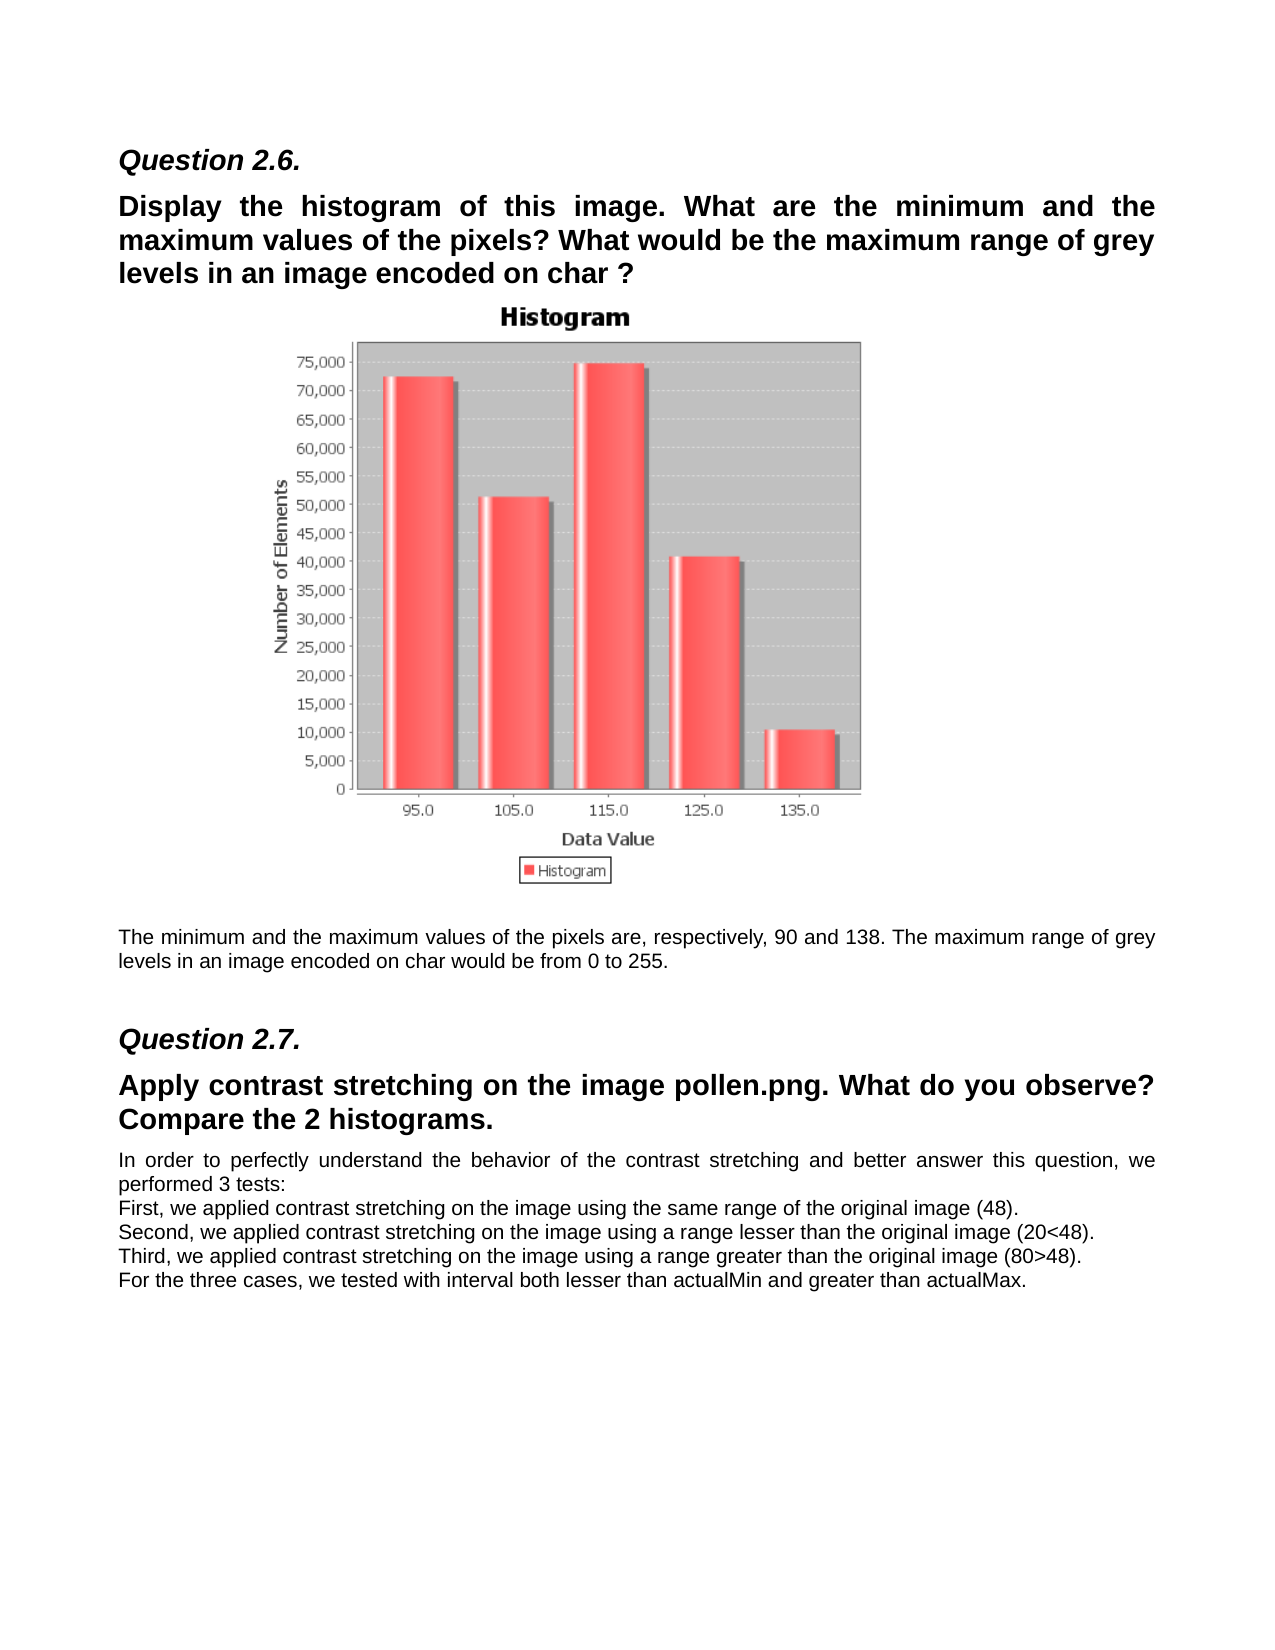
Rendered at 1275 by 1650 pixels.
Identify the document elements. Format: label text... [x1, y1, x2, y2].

text Second, we applied contrast stretching on the image using a range lesser than the original image (20<48). [118, 1219, 1157, 1243]
text Display the histogram of this image. What are the minimum and the maximum values of the pixels? What would be the maximum range of grey levels in an image encoded on char ? [118, 189, 1157, 290]
picture [256, 300, 875, 885]
subtitle Question 2.7. [118, 1022, 1157, 1056]
text The minimum and the maximum values of the pixels are, respectively, 90 and 138. The maximum range of grey levels in an image encoded on char would be from 0 to 255. [118, 925, 1157, 973]
subtitle Question 2.6. [118, 143, 1157, 177]
text Third, we applied contrast stretching on the image using a range greater than the original image (80>48). [118, 1243, 1157, 1267]
text First, we applied contrast stretching on the image using the same range of the original image (48). [118, 1196, 1157, 1219]
text Apply contrast stretching on the image pollen.png. What do you observe? Compare the 2 histograms. [118, 1068, 1157, 1135]
text In order to perfectly understand the behavior of the contrast stretching and better answer this question, we performed 3 tests: [118, 1148, 1157, 1196]
text For the three cases, we tested with interval both lesser than actualMin and greater than actualMax. [118, 1267, 1157, 1291]
